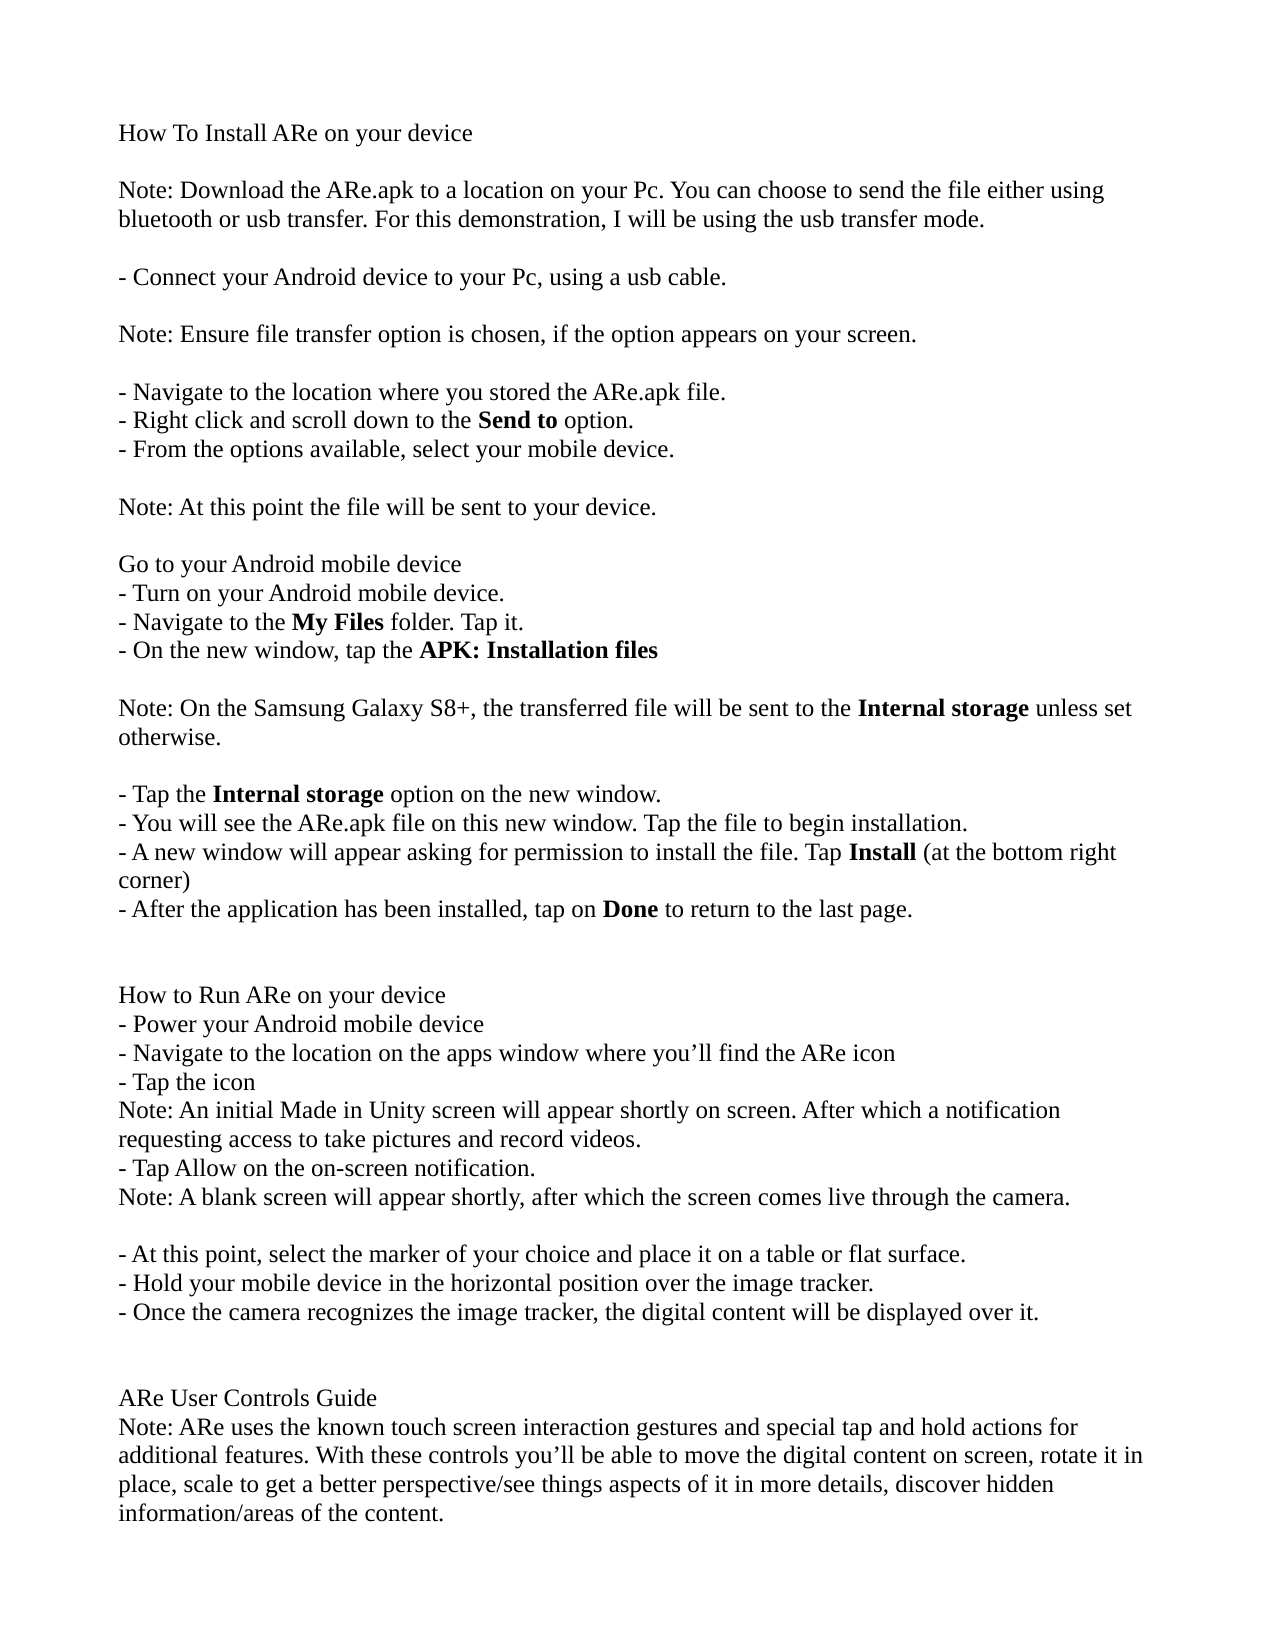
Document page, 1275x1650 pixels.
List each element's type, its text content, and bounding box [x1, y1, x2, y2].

text - Connect your Android device to your Pc, using a usb cable. [118, 262, 1157, 291]
text - Navigate to the My Files folder. Tap it. [118, 607, 1157, 636]
text - Tap the icon [118, 1067, 1157, 1096]
text Note: An initial Made in Unity screen will appear shortly on screen. After which a notification requesting access to take pictures and record videos. [118, 1096, 1157, 1153]
text Note: Download the ARe.apk to a location on your Pc. You can choose to send the file either using bluetooth or usb transfer. For this demonstration, I will be using the usb transfer mode. [118, 176, 1157, 233]
text - Power your Android mobile device [118, 1009, 1157, 1038]
text Note: A blank screen will appear shortly, after which the screen comes live through the camera. [118, 1182, 1157, 1211]
text - You will see the ARe.apk file on this new window. Tap the file to begin installation. [118, 808, 1157, 837]
text - Hold your mobile device in the horizontal position over the image tracker. [118, 1268, 1157, 1297]
text Go to your Android mobile device [118, 549, 1157, 578]
text ARe User Controls Guide [118, 1383, 1157, 1412]
text How To Install ARe on your device [118, 118, 1157, 147]
text - Right click and scroll down to the Send to option. [118, 406, 1157, 434]
text Note: At this point the file will be sent to your device. [118, 492, 1157, 521]
text Note: On the Samsung Galaxy S8+, the transferred file will be sent to the Internal storage unless set otherwise. [118, 693, 1157, 751]
text - Navigate to the location where you stored the ARe.apk file. [118, 377, 1157, 406]
text - At this point, select the marker of your choice and place it on a table or flat surface. [118, 1239, 1157, 1268]
text - Tap Allow on the on-screen notification. [118, 1153, 1157, 1182]
text Note: ARe uses the known touch screen interaction gestures and special tap and hold actions for additional features. With these controls you’ll be able to move the digital content on screen, rotate it in place, scale to get a better perspective/see things aspects of it in more details, discover hidden information/areas of the content. [118, 1412, 1157, 1527]
text - Navigate to the location on the apps window where you’ll find the ARe icon [118, 1038, 1157, 1067]
text - From the options available, select your mobile device. [118, 434, 1157, 463]
text - Once the camera recognizes the image tracker, the digital content will be displayed over it. [118, 1297, 1157, 1326]
text How to Run ARe on your device [118, 981, 1157, 1009]
text - After the application has been installed, tap on Done to return to the last page. [118, 894, 1157, 923]
text - Turn on your Android mobile device. [118, 578, 1157, 607]
text - A new window will appear asking for permission to install the file. Tap Install (at the bottom right corner) [118, 837, 1157, 894]
text Note: Ensure file transfer option is chosen, if the option appears on your screen. [118, 319, 1157, 348]
text - Tap the Internal storage option on the new window. [118, 779, 1157, 808]
text - On the new window, tap the APK: Installation files [118, 636, 1157, 664]
